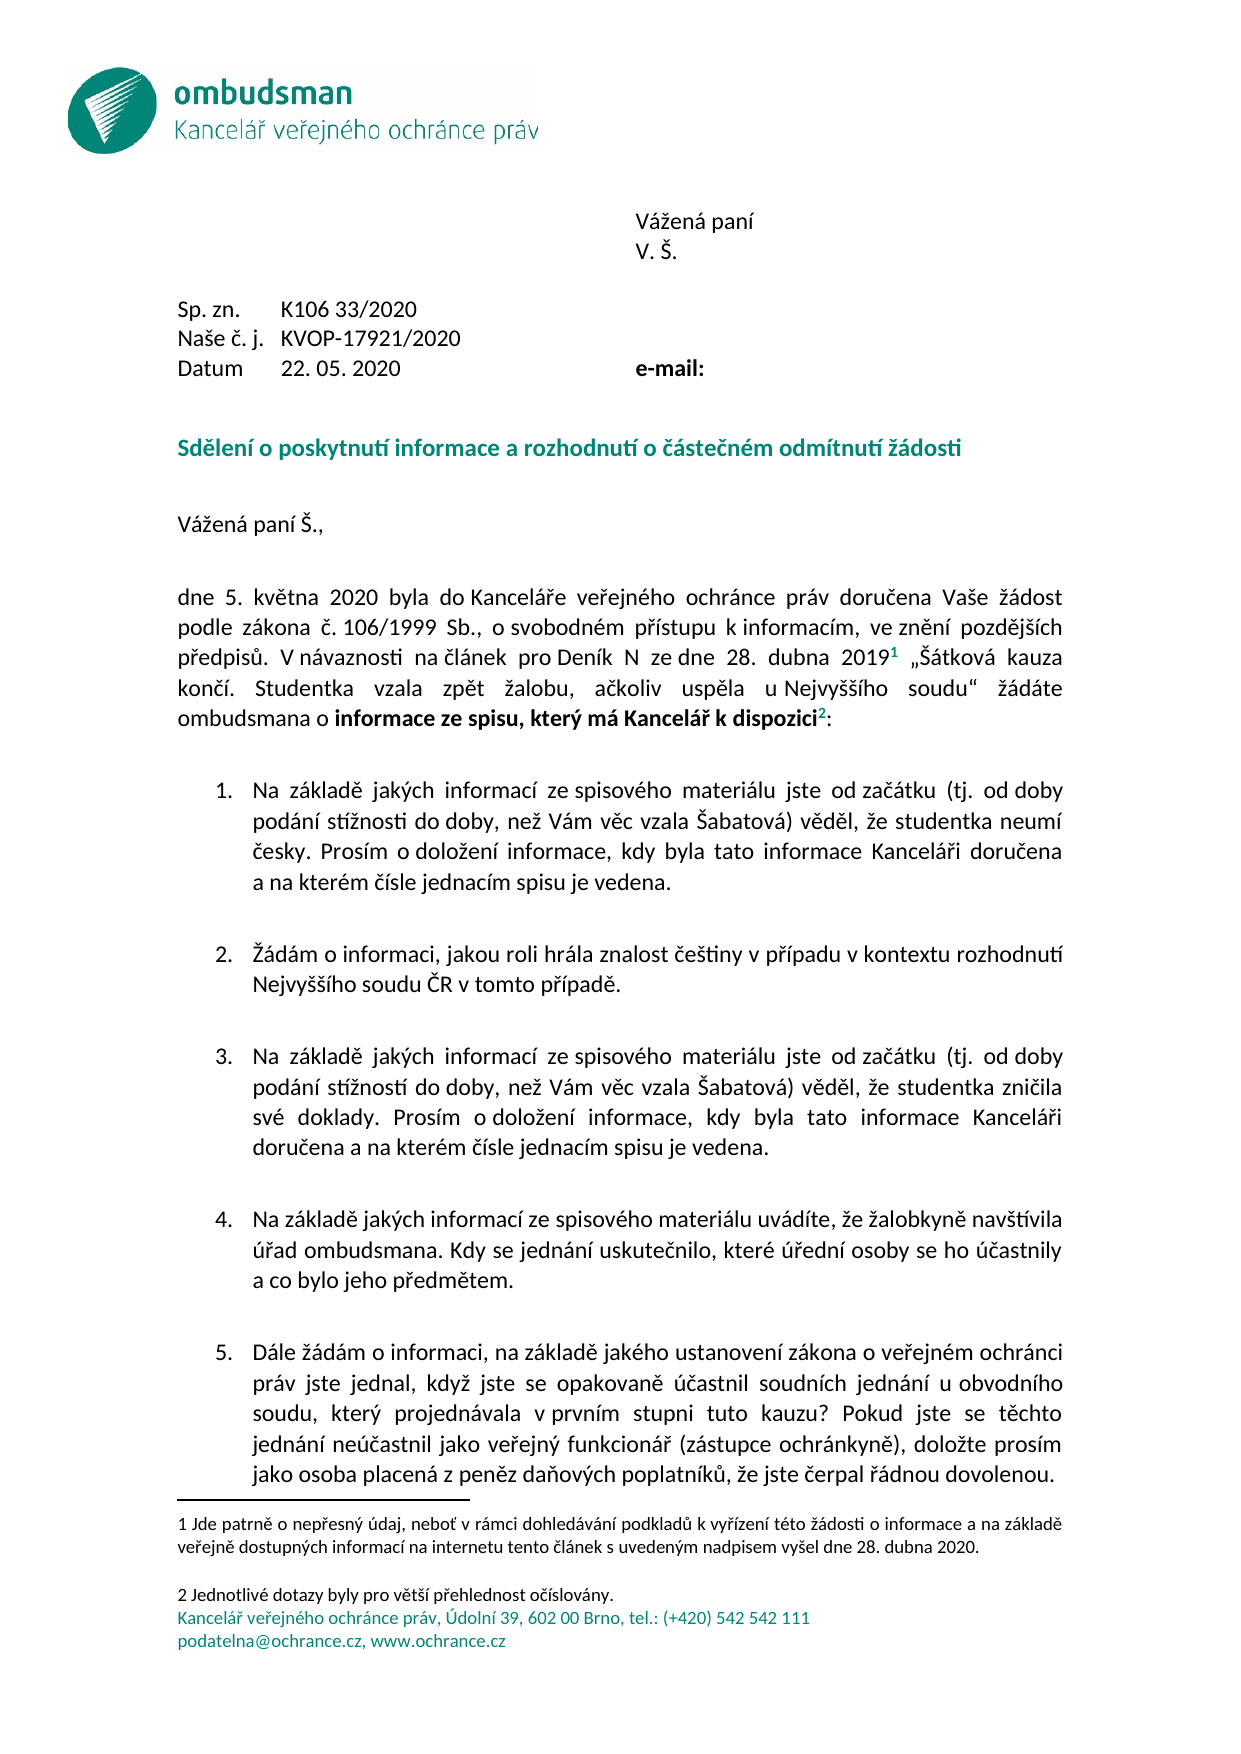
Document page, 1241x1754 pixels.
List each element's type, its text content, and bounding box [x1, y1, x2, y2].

text Jednotlivé dotazy byly pro větší přehlednost očíslovány. [177, 1583, 1063, 1606]
list Na základě jakých informací ze spisového materiálu uvádíte, že žalobkyně navštívila úřad ombudsmana. Kdy se jednání uskutečnilo, které úřední osoby se ho účastnily a co bylo jeho předmětem. [215, 1204, 1063, 1295]
list Žádám o informaci, jakou roli hrála znalost češtiny v případu v kontextu rozhodnutí Nejvyššího soudu ČR v tomto případě. [215, 939, 1063, 998]
table_header Vážená paní V. Š. e-mail: [635, 206, 1063, 382]
table_header Sp. zn. Naše č. j. Datum [177, 206, 281, 382]
text Vážená paní Š., [177, 509, 1063, 539]
list Na základě jakých informací ze spisového materiálu jste od začátku (tj. od doby podání stížností do doby, než Vám věc vzala Šabatová) věděl, že studentka zničila své doklady. Prosím o doložení informace, kdy byla tato informace Kanceláři doručena a na kterém čísle jednacím spisu je vedena. [215, 1041, 1063, 1162]
list Na základě jakých informací ze spisového materiálu jste od začátku (tj. od doby podání stížnosti do doby, než Vám věc vzala Šabatová) věděl, že studentka neumí česky. Prosím o doložení informace, kdy byla tato informace Kanceláři doručena a na kterém čísle jednacím spisu je vedena. [215, 775, 1063, 896]
text dne 5. května 2020 byla do Kanceláře veřejného ochránce práv doručena Vaše žádost podle zákona č. 106/1999 Sb., o svobodném přístupu k informacím, ve znění pozdějších předpisů. V návaznosti na článek pro Deník N ze dne 28. dubna 2019 „Šátková kauza končí. Studentka vzala zpět žalobu, ačkoliv uspěla u Nejvyššího soudu“ žádáte ombudsmana o informace ze spisu, který má Kancelář k dispozici: [177, 582, 1063, 733]
table_header K106 33/2020 KVOP-17921/2020 22. 05. 2020 [281, 206, 635, 382]
subtitle Sdělení o poskytnutí informace a rozhodnutí o částečném odmítnutí žádosti [177, 432, 1063, 463]
list Dále žádám o informaci, na základě jakého ustanovení zákona o veřejném ochránci práv jste jednal, když jste se opakovaně účastnil soudních jednání u obvodního soudu, který projednávala v prvním stupni tuto kauzu? Pokud jste se těchto jednání neúčastnil jako veřejný funkcionář (zástupce ochránkyně), doložte prosím jako osoba placená z peněz daňových poplatníků, že jste čerpal řádnou dovolenou. [215, 1337, 1063, 1488]
text Jde patrně o nepřesný údaj, neboť v rámci dohledávání podkladů k vyřízení této žádosti o informace a na základě veřejně dostupných informací na internetu tento článek s uvedeným nadpisem vyšel dne 28. dubna 2020. [177, 1512, 1063, 1558]
